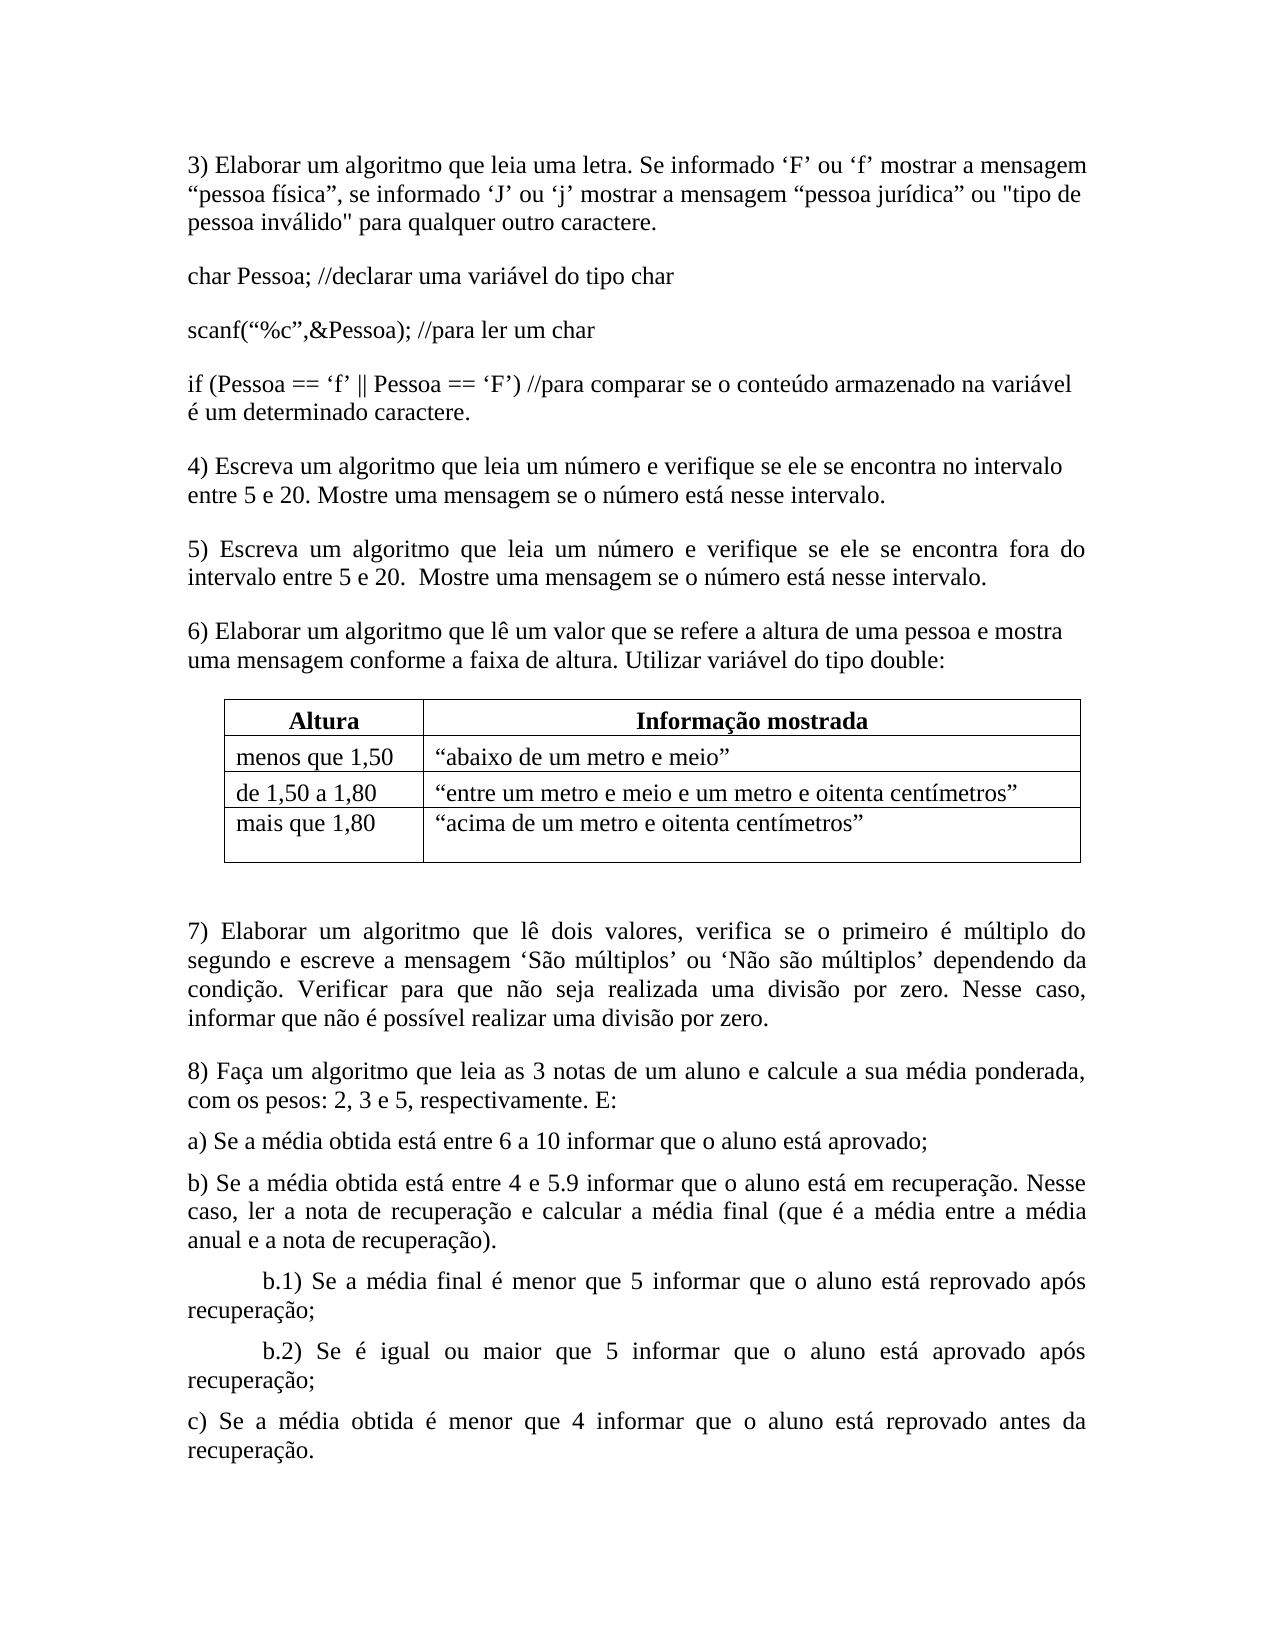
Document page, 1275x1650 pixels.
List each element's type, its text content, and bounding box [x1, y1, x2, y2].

text char Pessoa; //declarar uma variável do tipo char [187, 261, 1087, 290]
text b) Se a média obtida está entre 4 e 5.9 informar que o aluno está em recuperação. Nesse caso, ler a nota de recuperação e calcular a média final (que é a média entre a média anual e a nota de recuperação). [187, 1168, 1087, 1254]
text c) Se a média obtida é menor que 4 informar que o aluno está reprovado antes da recuperação. [187, 1406, 1087, 1464]
table_cell “acima de um metro e oitenta centímetros” [424, 808, 1080, 862]
text 5) Escreva um algoritmo que leia um número e verifique se ele se encontra fora do intervalo entre 5 e 20. Mostre uma mensagem se o número está nesse intervalo. [187, 534, 1087, 591]
text b.1) Se a média final é menor que 5 informar que o aluno está reprovado após recuperação; [187, 1266, 1087, 1324]
table_header Informação mostrada [424, 700, 1080, 735]
table_cell de 1,50 a 1,80 [225, 772, 423, 807]
table_cell “entre um metro e meio e um metro e oitenta centímetros” [424, 772, 1080, 807]
table_cell “abaixo de um metro e meio” [424, 736, 1080, 771]
text 3) Elaborar um algoritmo que leia uma letra. Se informado ‘F’ ou ‘f’ mostrar a mensagem “pessoa física”, se informado ‘J’ ou ‘j’ mostrar a mensagem “pessoa jurídica” ou "tipo de pessoa inválido" para qualquer outro caractere. [187, 150, 1087, 236]
table_header Altura [225, 700, 423, 735]
text a) Se a média obtida está entre 6 a 10 informar que o aluno está aprovado; [187, 1126, 1087, 1155]
text 8) Faça um algoritmo que leia as 3 notas de um aluno e calcule a sua média ponderada, com os pesos: 2, 3 e 5, respectivamente. E: [187, 1056, 1087, 1114]
text scanf(“%c”,&Pessoa); //para ler um char [187, 315, 1087, 344]
text b.2) Se é igual ou maior que 5 informar que o aluno está aprovado após recuperação; [187, 1336, 1087, 1394]
text if (Pessoa == ‘f’ || Pessoa == ‘F’) //para comparar se o conteúdo armazenado na variável é um determinado caractere. [187, 369, 1087, 426]
text 6) Elaborar um algoritmo que lê um valor que se refere a altura de uma pessoa e mostra uma mensagem conforme a faixa de altura. Utilizar variável do tipo double: [187, 616, 1087, 674]
text 7) Elaborar um algoritmo que lê dois valores, verifica se o primeiro é múltiplo do segundo e escreve a mensagem ‘São múltiplos’ ou ‘Não são múltiplos’ dependendo da condição. Verificar para que não seja realizada uma divisão por zero. Nesse caso, informar que não é possível realizar uma divisão por zero. [187, 916, 1087, 1031]
table_cell mais que 1,80 [225, 808, 423, 862]
text 4) Escreva um algoritmo que leia um número e verifique se ele se encontra no intervalo entre 5 e 20. Mostre uma mensagem se o número está nesse intervalo. [187, 451, 1087, 509]
table_cell menos que 1,50 [225, 736, 423, 771]
